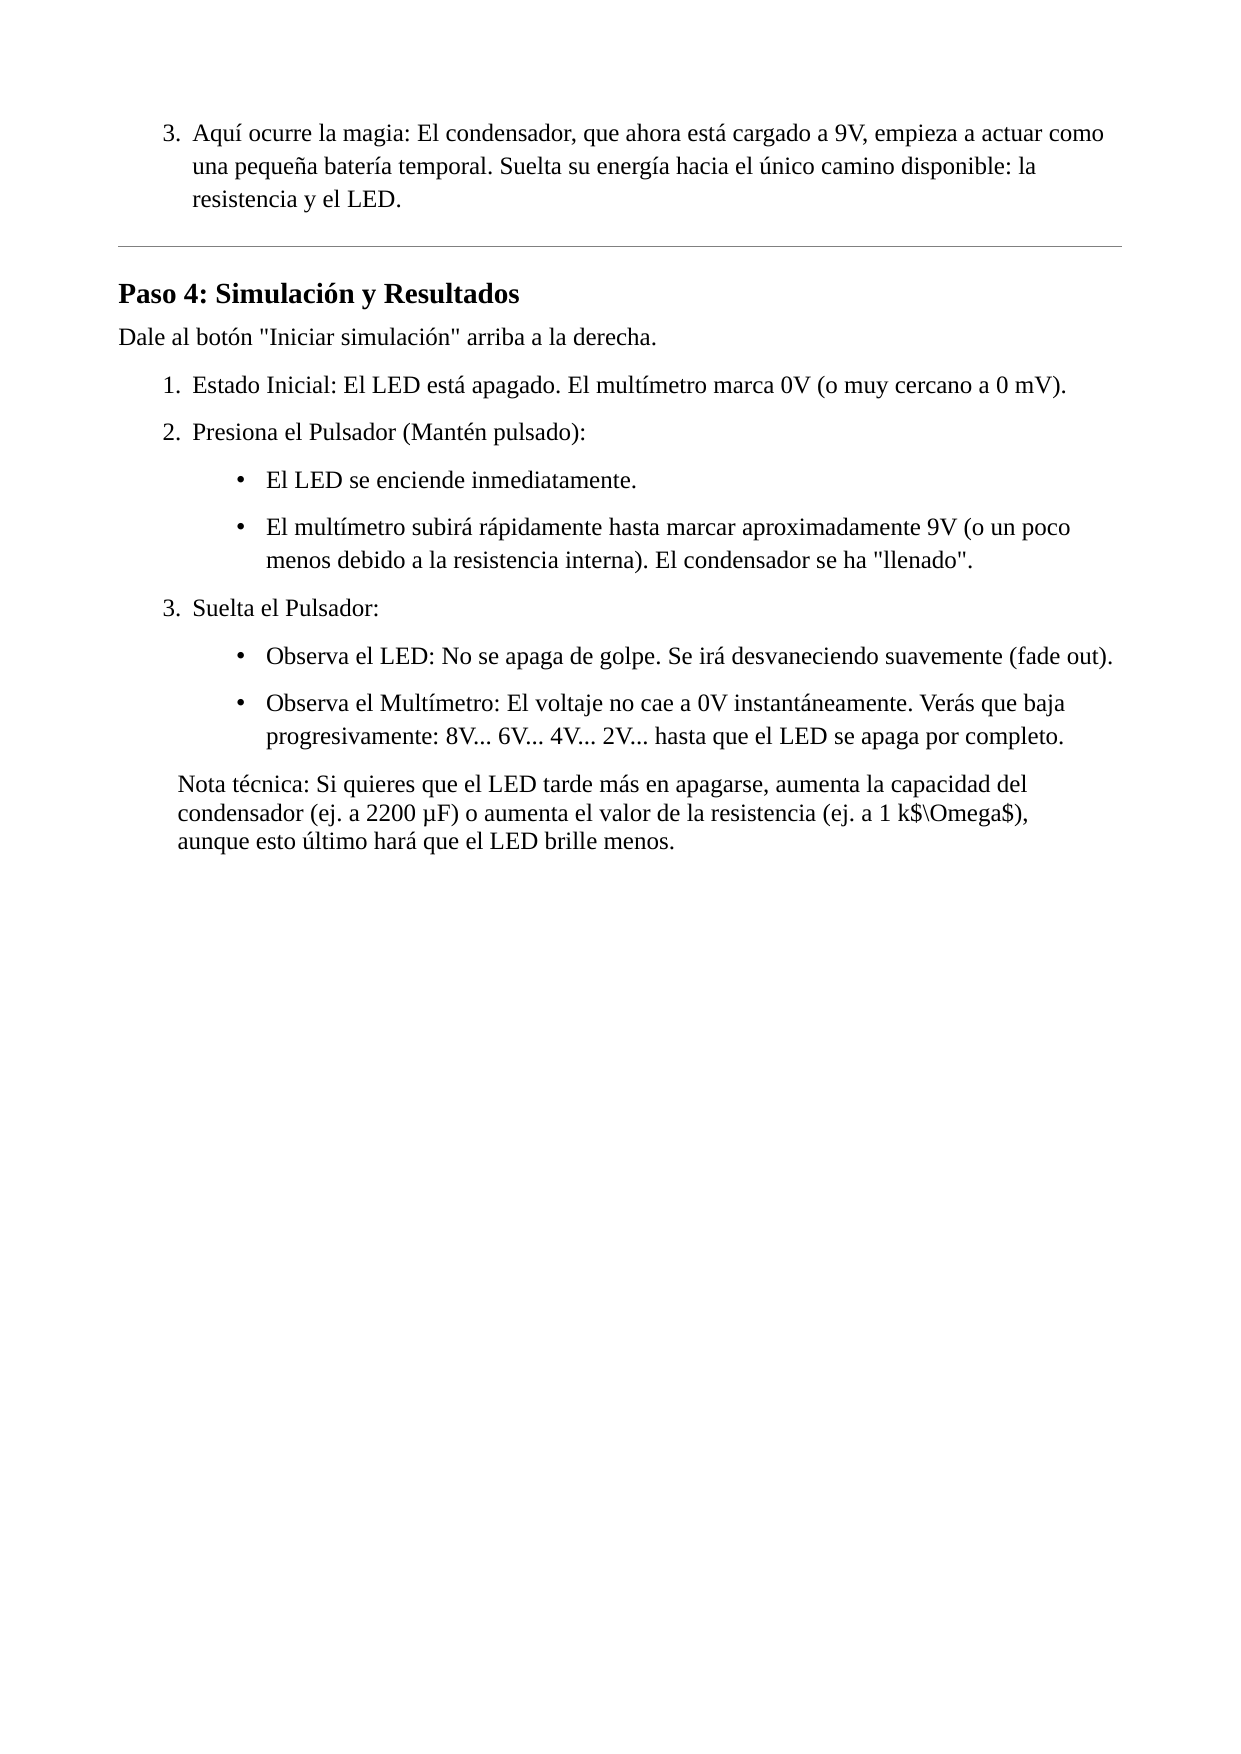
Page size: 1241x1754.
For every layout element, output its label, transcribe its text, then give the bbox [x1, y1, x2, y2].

list Aquí ocurre la magia: El condensador, que ahora está cargado a 9V, empieza a actuar como una pequeña batería temporal. Suelta su energía hacia el único camino disponible: la resistencia y el LED. [162, 118, 1122, 213]
list Suelta el Pulsador: [162, 593, 1122, 622]
list El multímetro subirá rápidamente hasta marcar aproximadamente 9V (o un poco menos debido a la resistencia interna). El condensador se ha "llenado". [236, 512, 1122, 574]
list Observa el LED: No se apaga de golpe. Se irá desvaneciendo suavemente (fade out). [236, 641, 1122, 669]
text Nota técnica: Si quieres que el LED tarde más en apagarse, aumenta la capacidad del condensador (ej. a 2200 µF) o aumenta el valor de la resistencia (ej. a 1 k$\Omega$), aunque esto último hará que el LED brille menos. [177, 769, 1063, 855]
subtitle Paso 4: Simulación y Resultados [118, 276, 1122, 309]
list Presiona el Pulsador (Mantén pulsado): [162, 417, 1122, 446]
text Dale al botón "Iniciar simulación" arriba a la derecha. [118, 322, 1122, 351]
list Observa el Multímetro: El voltaje no cae a 0V instantáneamente. Verás que baja progresivamente: 8V... 6V... 4V... 2V... hasta que el LED se apaga por completo. [236, 688, 1122, 750]
list Estado Inicial: El LED está apagado. El multímetro marca 0V (o muy cercano a 0 mV). [162, 370, 1122, 398]
list El LED se enciende inmediatamente. [236, 465, 1122, 494]
